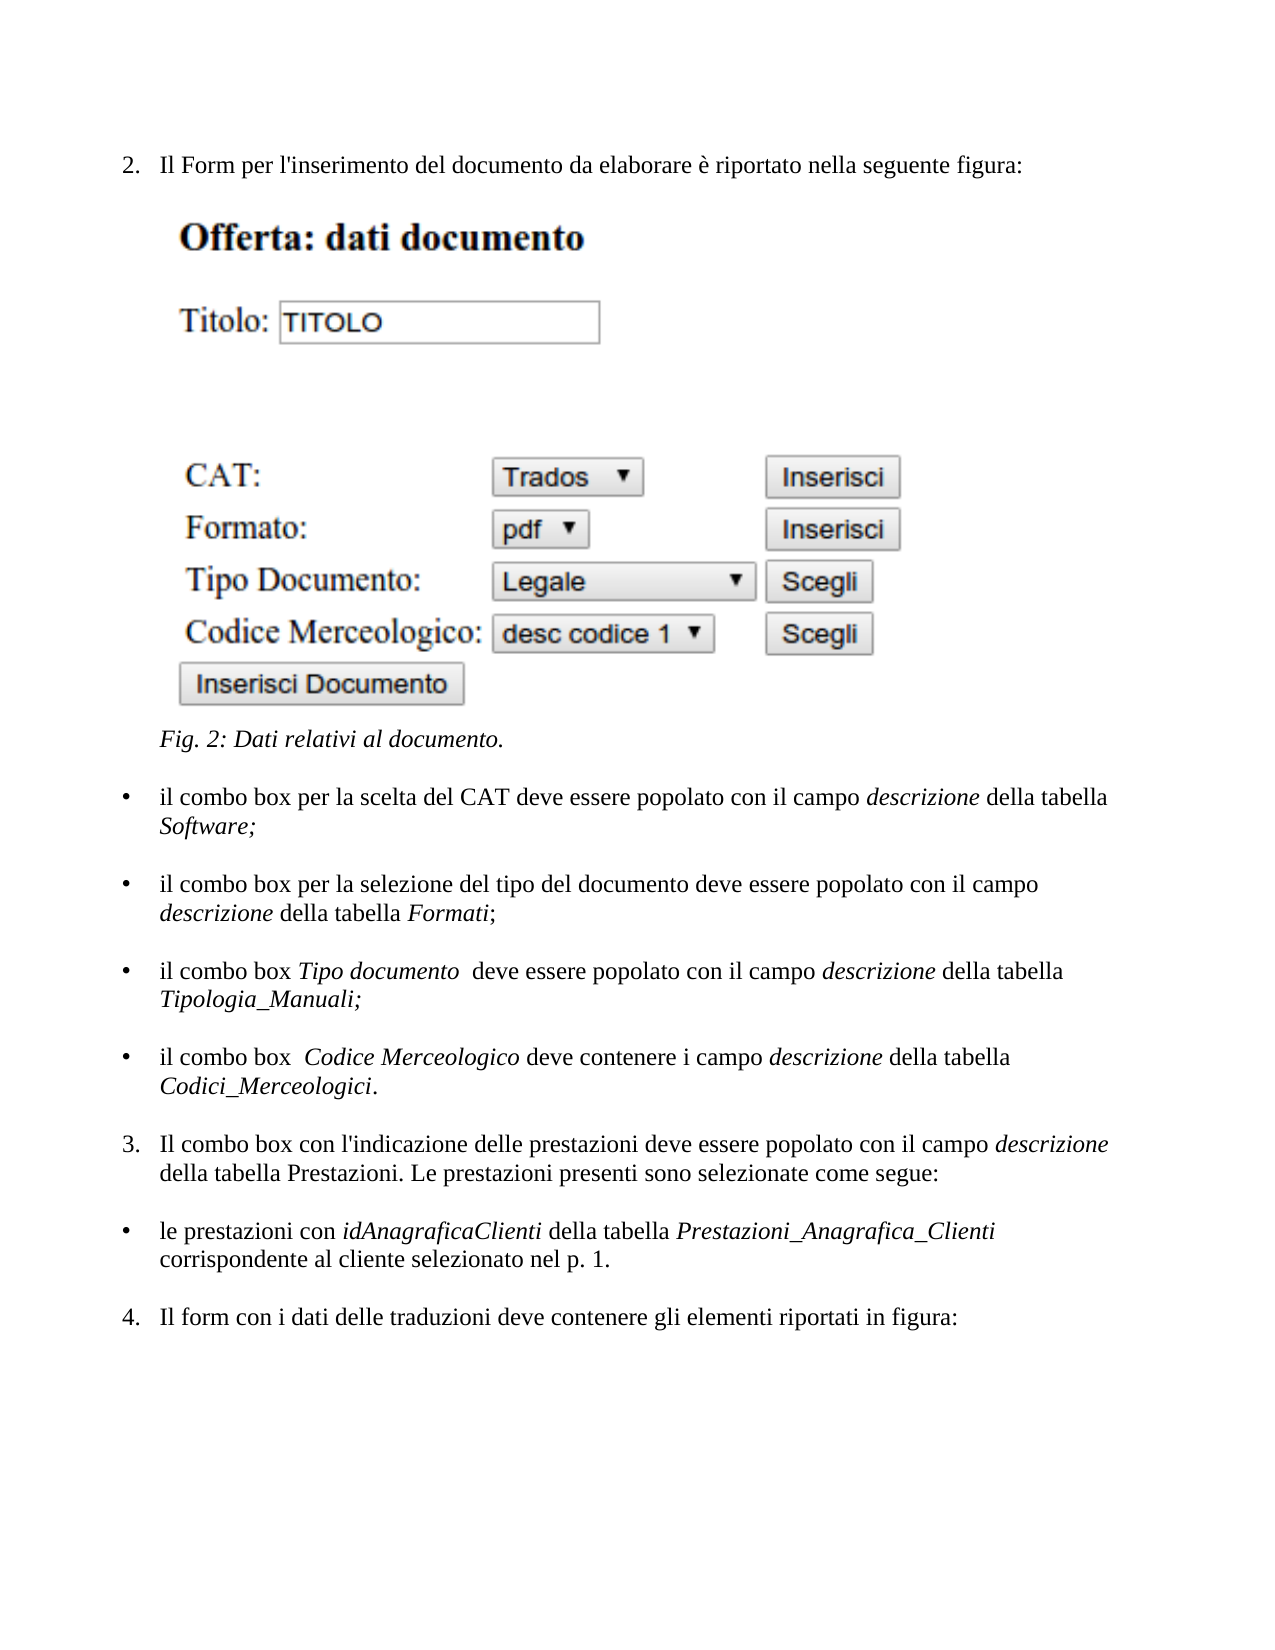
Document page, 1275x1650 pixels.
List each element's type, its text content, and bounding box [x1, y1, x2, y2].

list Il Form per l'inserimento del documento da elaborare è riportato nella seguente figura: [122, 150, 1134, 179]
list il combo box Codice Merceologico deve contenere i campo descrizione della tabella Codici_Merceologici. [122, 1042, 1134, 1100]
list il combo box per la selezione del tipo del documento deve essere popolato con il campo descrizione della tabella Formati; [122, 869, 1134, 927]
list il combo box Tipo documento deve essere popolato con il campo descrizione della tabella Tipologia_Manuali; [122, 956, 1134, 1013]
list Fig. 2: Dati relativi al documento. [159, 220, 945, 753]
picture [165, 207, 939, 725]
list Il combo box con l'indicazione delle prestazioni deve essere popolato con il campo descrizione della tabella Prestazioni. Le prestazioni presenti sono selezionate come segue: [122, 1129, 1134, 1187]
list Il form con i dati delle traduzioni deve contenere gli elementi riportati in figura: [122, 1302, 1134, 1331]
list il combo box per la scelta del CAT deve essere popolato con il campo descrizione della tabella Software; [122, 782, 1134, 840]
list le prestazioni con idAnagraficaClienti della tabella Prestazioni_Anagrafica_Clienti corrispondente al cliente selezionato nel p. 1. [122, 1216, 1134, 1273]
